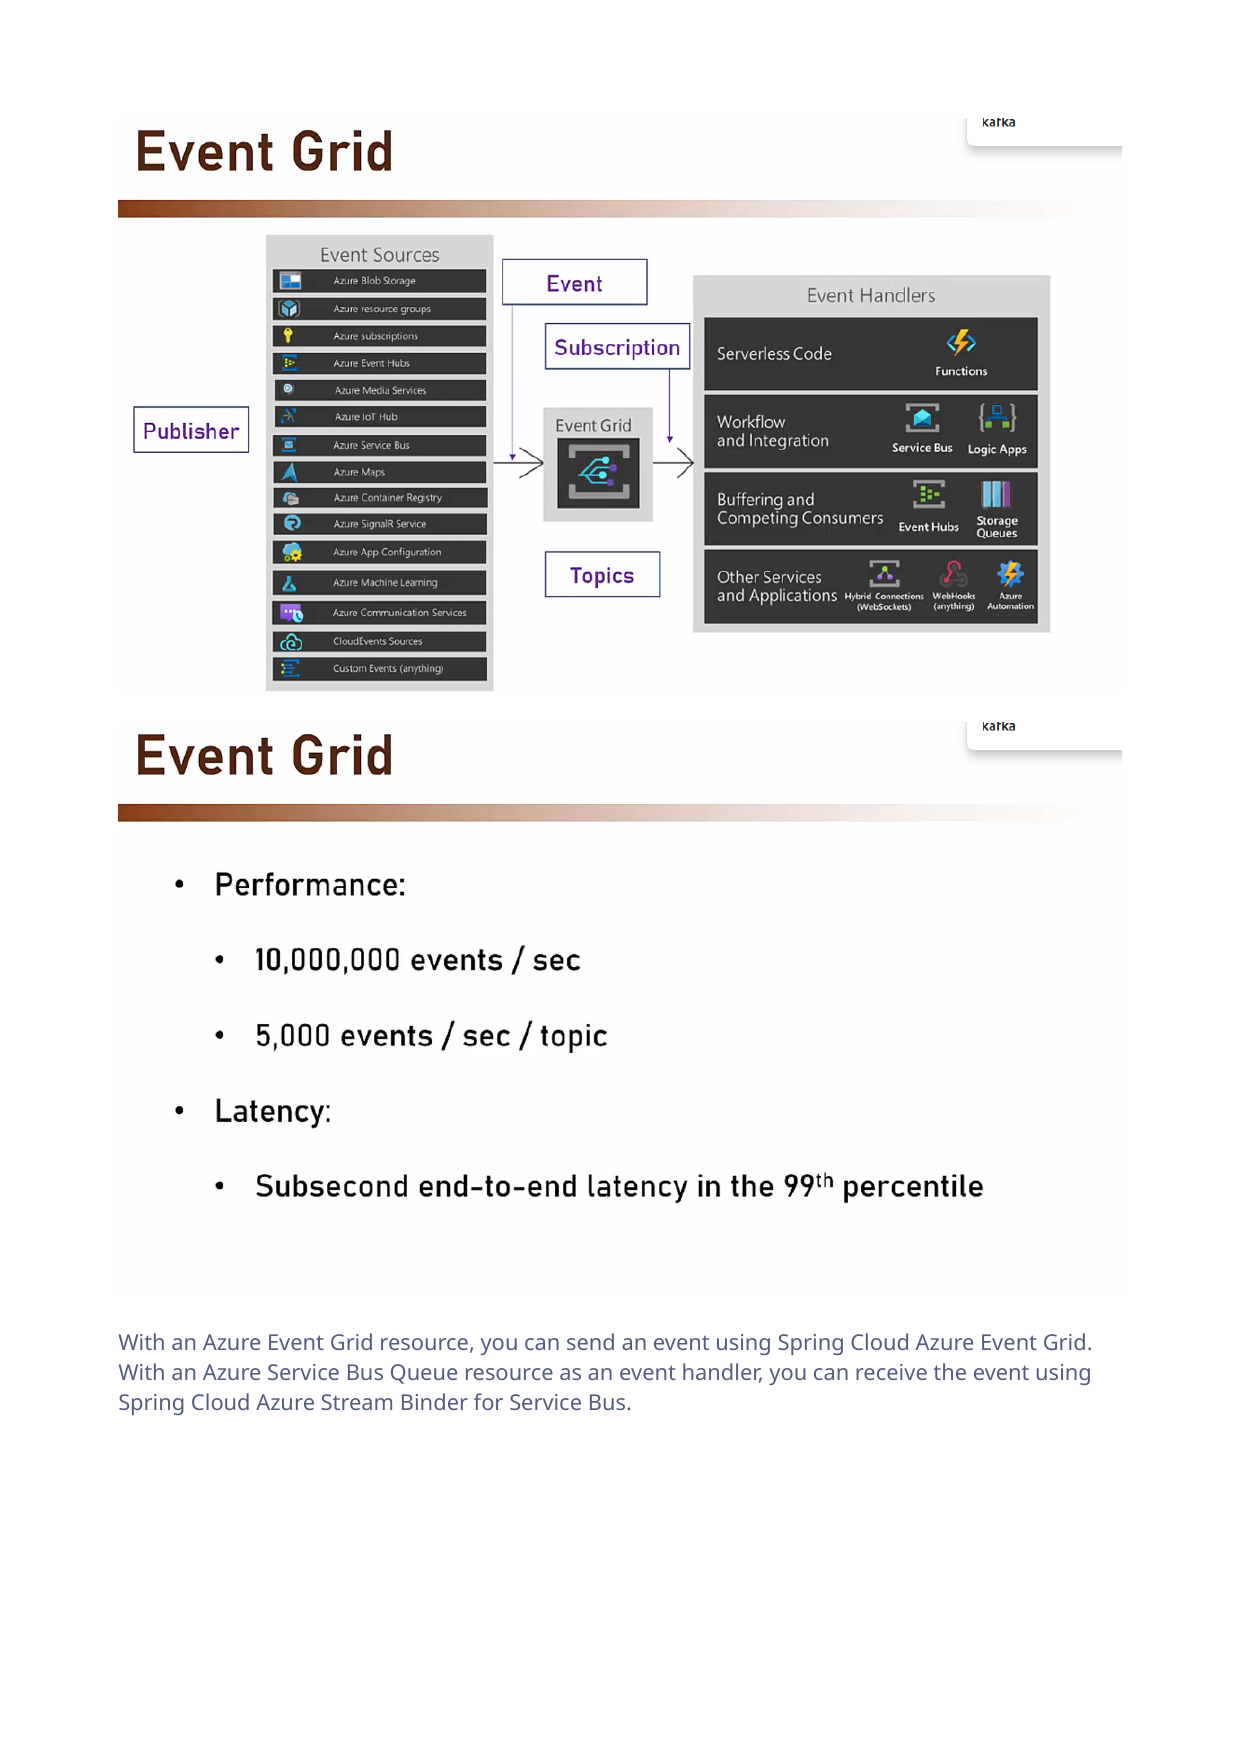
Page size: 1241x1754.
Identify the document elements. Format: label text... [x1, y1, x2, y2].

text With an Azure Event Grid resource, you can send an event using Spring Cloud Azure Event Grid. With an Azure Service Bus Queue resource as an event handler, you can receive the event using Spring Cloud Azure Stream Binder for Service Bus. [118, 1327, 1122, 1416]
picture [118, 118, 1123, 693]
picture [118, 722, 1123, 1297]
